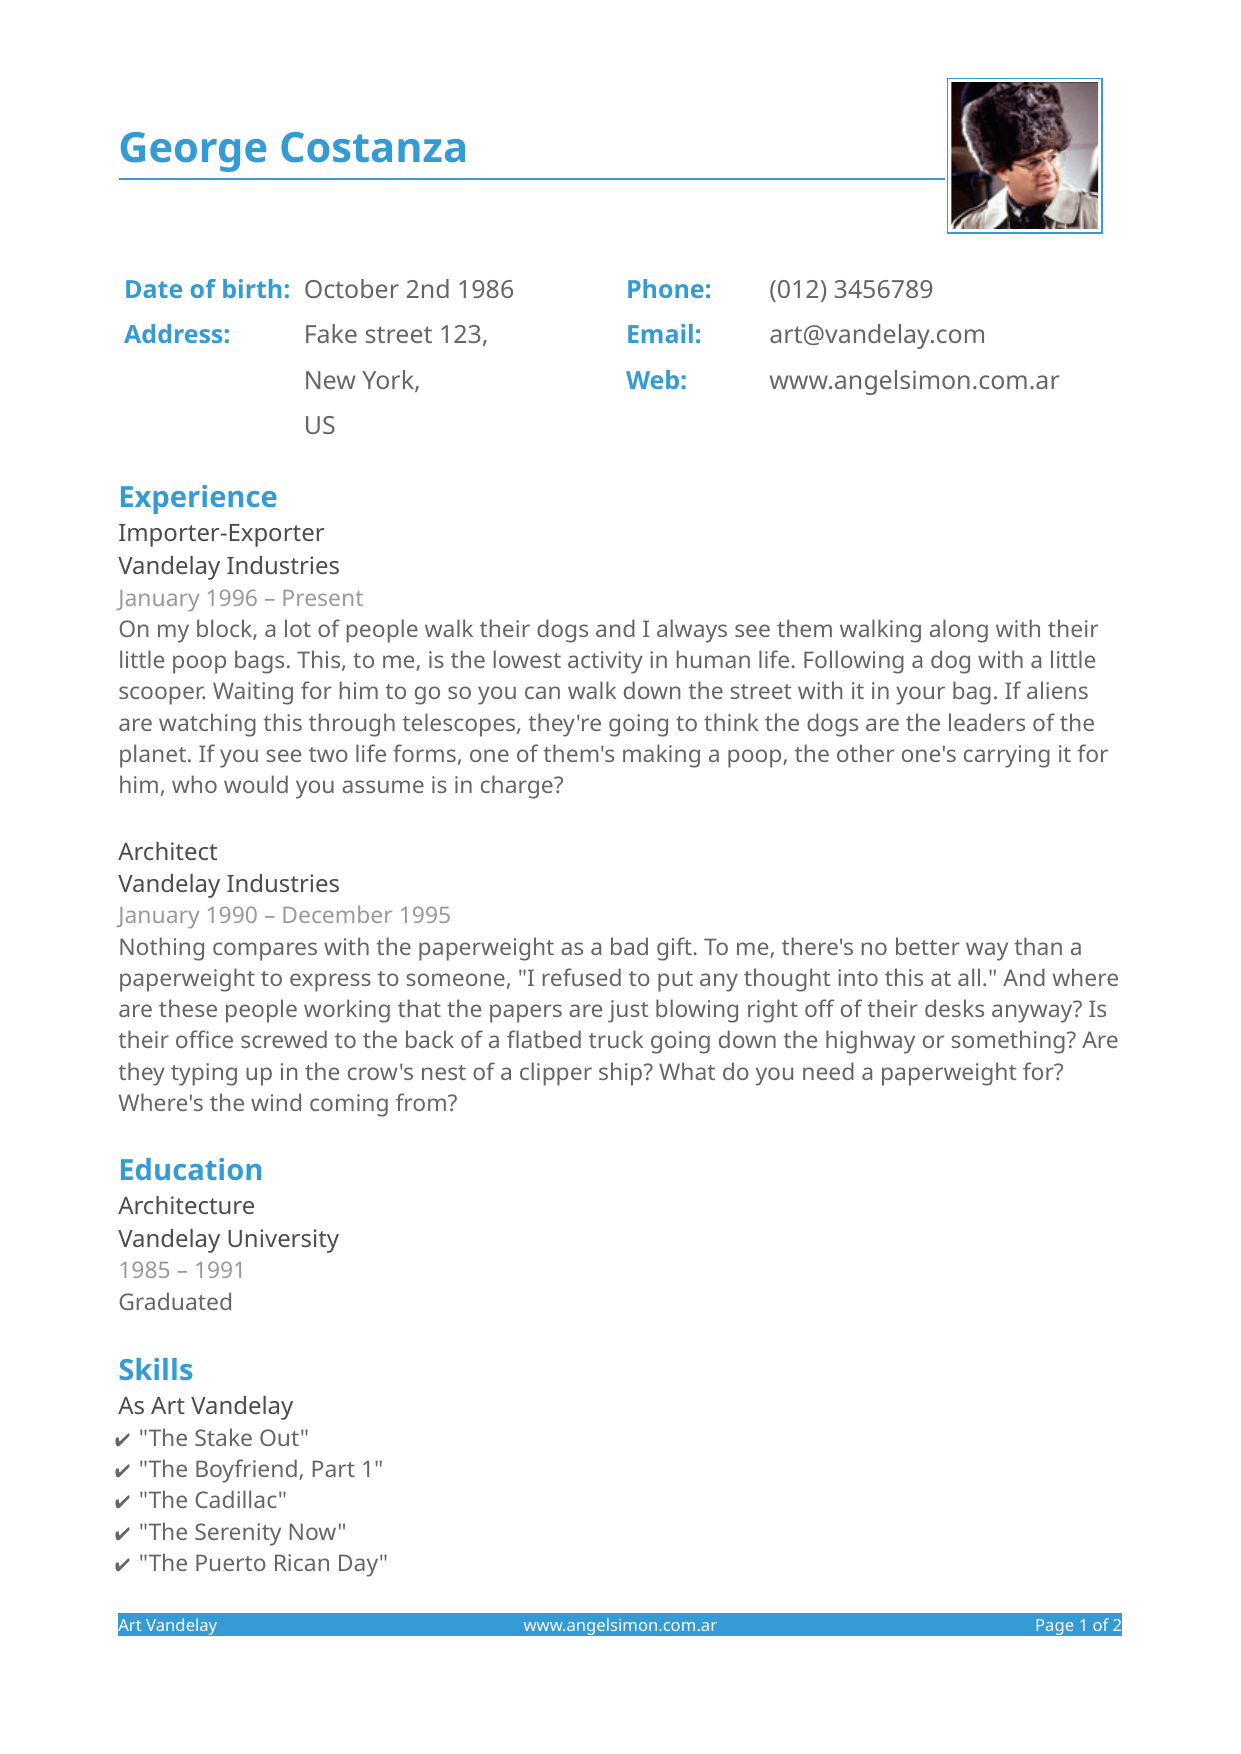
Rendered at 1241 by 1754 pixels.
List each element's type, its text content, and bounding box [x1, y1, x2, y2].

text Vandelay Industries [118, 549, 1122, 581]
text Vandelay Industries [118, 867, 1122, 899]
table_header Phone: [620, 266, 763, 311]
table_cell Email: [620, 311, 763, 357]
text George Costanza [118, 118, 947, 175]
text Architect [118, 834, 1122, 867]
table_cell www.angelsimon.com.ar [764, 357, 1123, 402]
table_header Date of birth: [118, 266, 298, 311]
list "The Boyfriend, Part 1" [115, 1453, 1122, 1484]
table_header October 2nd 1986 [298, 266, 620, 311]
text January 1996 – Present [118, 581, 1122, 613]
table_cell [118, 357, 298, 402]
text Importer-Exporter [118, 516, 1122, 549]
list "The Cadillac" [115, 1484, 1122, 1516]
table_cell New York, [298, 357, 620, 402]
text [1103, 118, 1122, 175]
table_cell US [298, 402, 620, 448]
text As Art Vandelay [118, 1389, 1122, 1422]
text Architecture [118, 1189, 1122, 1222]
text January 1990 – December 1995 [118, 899, 1122, 931]
list "The Stake Out" [115, 1422, 1122, 1453]
text Skills [118, 1349, 1122, 1389]
text Education [118, 1149, 1122, 1189]
list "The Serenity Now" [115, 1516, 1122, 1547]
text On my block, a lot of people walk their dogs and I always see them walking along with their little poop bags. This, to me, is the lowest activity in human life. Following a dog with a little scooper. Waiting for him to go so you can walk down the street with it in your bag. If aliens are watching this through telescopes, they're going to think the dogs are the leaders of the planet. If you see two life forms, one of them's making a poop, the other one's carrying it for him, who would you assume is in charge? [118, 613, 1122, 800]
text [948, 79, 1101, 232]
table_header (012) 3456789 [764, 266, 1123, 311]
table_cell Web: [620, 357, 763, 402]
text 1985 – 1991 [118, 1254, 1122, 1286]
text Graduated [118, 1286, 1122, 1317]
table_cell art@vandelay.com [764, 311, 1123, 357]
list "The Puerto Rican Day" [115, 1547, 1122, 1578]
table_cell [620, 402, 763, 448]
table_cell [764, 402, 1123, 448]
picture [951, 82, 1099, 229]
table_cell Fake street 123, [298, 311, 620, 357]
text Vandelay University [118, 1222, 1122, 1254]
text Nothing compares with the paperweight as a bad gift. To me, there's no better way than a paperweight to express to someone, "I refused to put any thought into this at all." And where are these people working that the papers are just blowing right off of their desks anyway? Is their office screwed to the back of a flatbed truck going down the highway or something? Are they typing up in the crow's nest of a clipper ship? What do you need a paperweight for? Where's the wind coming from? [118, 931, 1122, 1118]
table_cell Address: [118, 311, 298, 357]
table_cell [118, 402, 298, 448]
text Experience [118, 477, 1122, 516]
